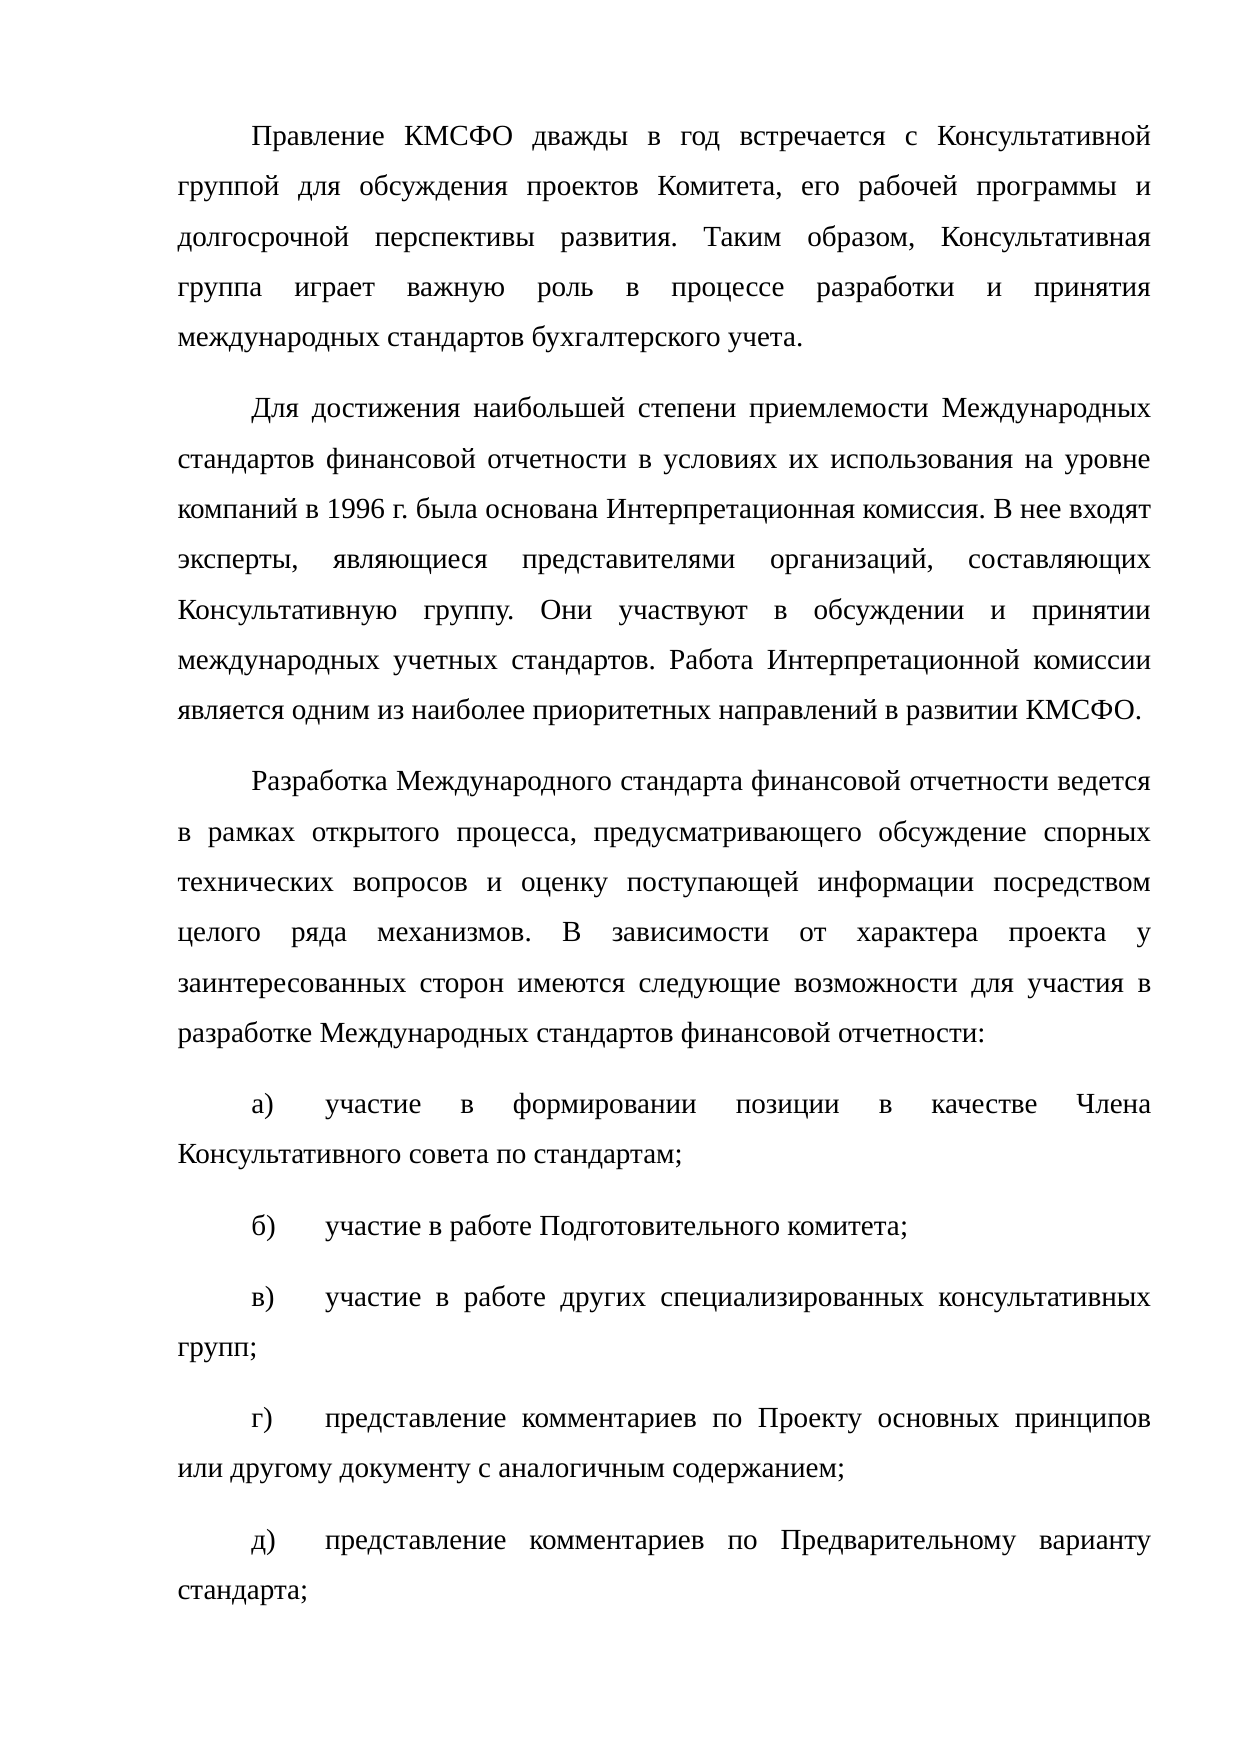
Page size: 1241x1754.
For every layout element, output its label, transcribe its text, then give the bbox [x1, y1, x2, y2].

text д) представление комментариев по Предварительному варианту стандарта; [177, 1522, 1152, 1606]
text г) представление комментариев по Проекту основных принципов или другому документу с аналогичным содержанием; [177, 1400, 1152, 1484]
text Правление КМСФО дважды в год встречается с Консультативной группой для обсуждения проектов Комитета, его рабочей программы и долгосрочной перспективы развития. Таким образом, Консультативная группа играет важную роль в процессе разработки и принятия международных стандартов бухгалтерского учета. [177, 118, 1152, 353]
text Для достижения наибольшей степени приемлемости Международных стандартов финансовой отчетности в условиях их использования на уровне компаний в 1996 г. была основана Интерпретационная комиссия. В нее входят эксперты, являющиеся представителями организаций, составляющих Консультативную группу. Они участвуют в обсуждении и принятии международных учетных стандартов. Работа Интерпретационной комиссии является одним из наиболее приоритетных направлений в развитии КМСФО. [177, 391, 1152, 726]
text б) участие в работе Подготовительного комитета; [177, 1208, 1152, 1241]
text в) участие в работе других специализированных консультативных групп; [177, 1279, 1152, 1363]
text а) участие в формировании позиции в качестве Члена Консультативного совета по стандартам; [177, 1086, 1152, 1170]
text Разработка Международного стандарта финансовой отчетности ведется в рамках открытого процесса, предусматривающего обсуждение спорных технических вопросов и оценку поступающей информации посредством целого ряда механизмов. В зависимости от характера проекта у заинтересованных сторон имеются следующие возможности для участия в разработке Международных стандартов финансовой отчетности: [177, 763, 1152, 1049]
